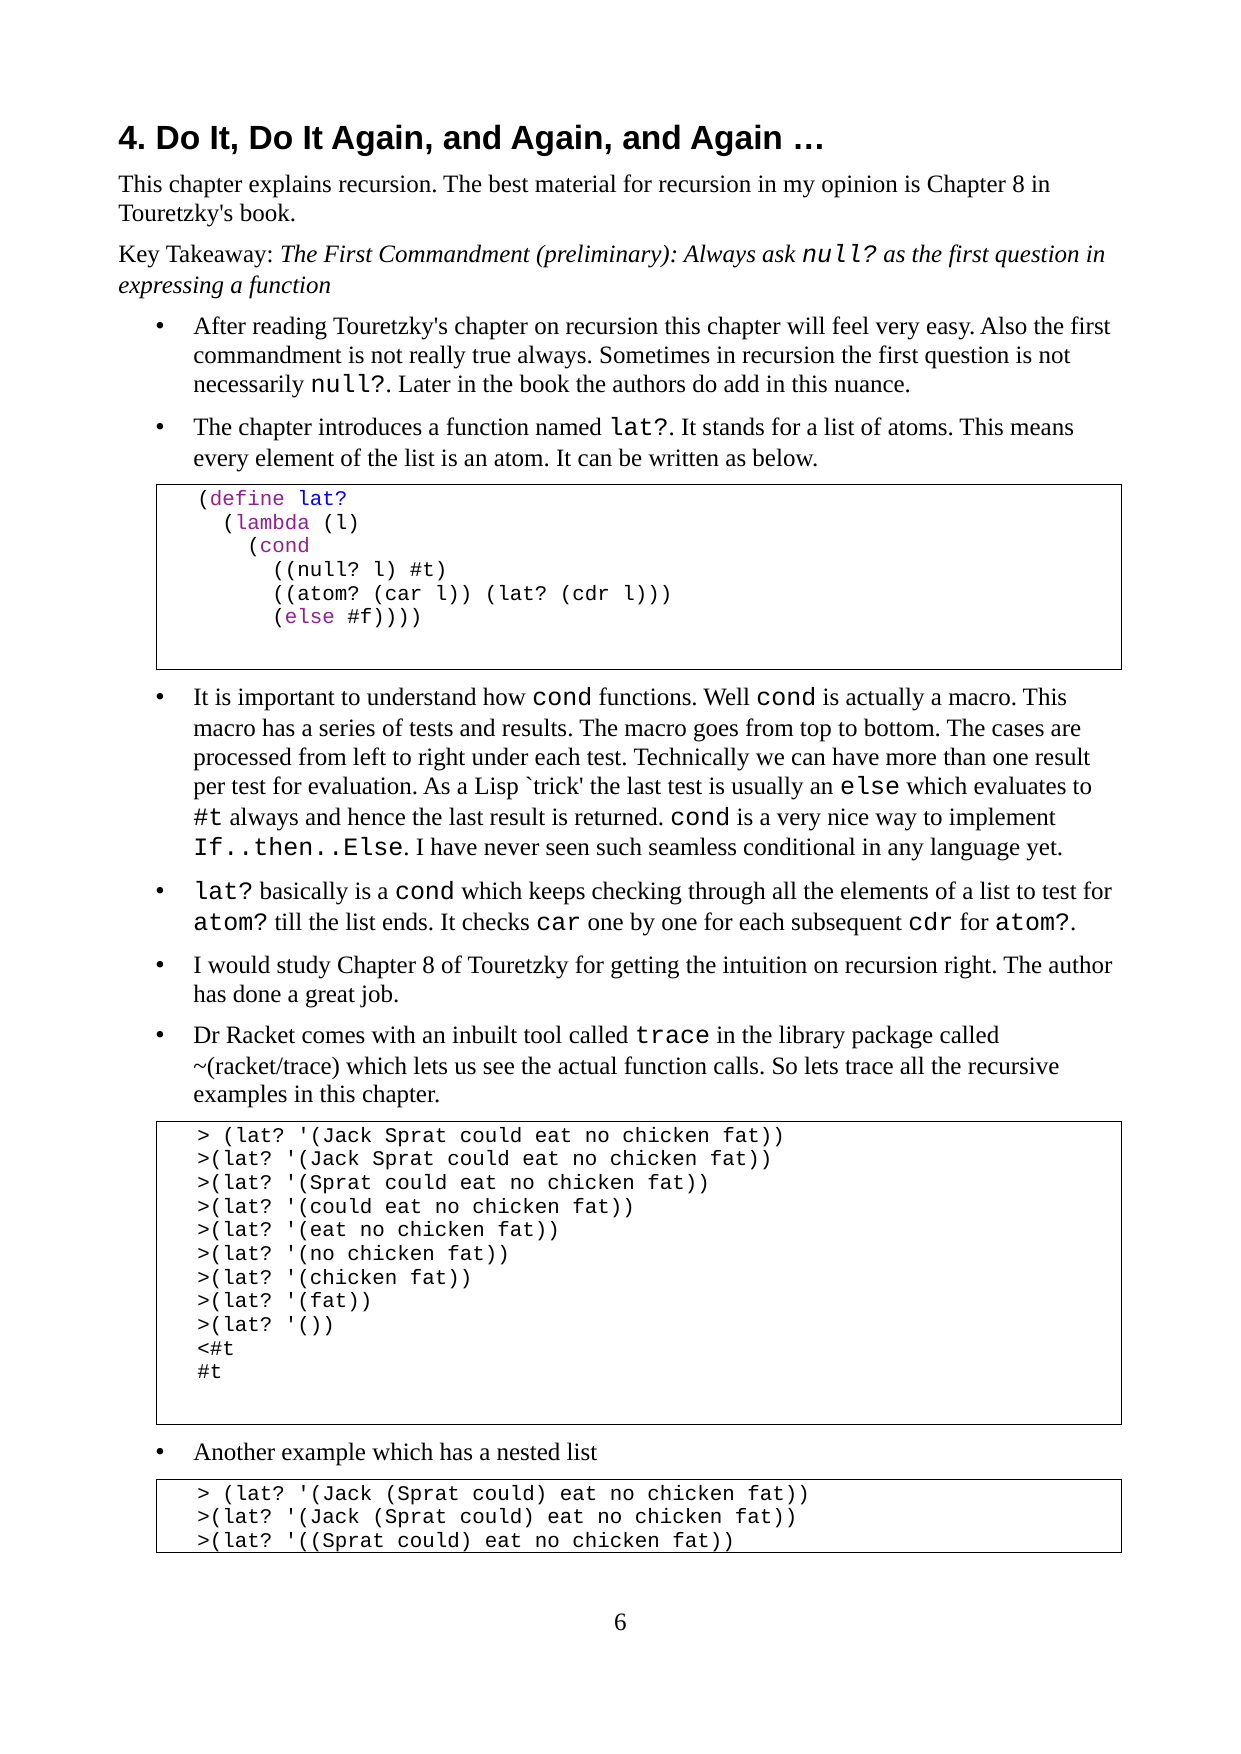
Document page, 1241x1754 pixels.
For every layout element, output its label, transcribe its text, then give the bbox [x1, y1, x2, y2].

list (lambda (l) [157, 508, 1121, 532]
list <#t [157, 1334, 1121, 1357]
list >(lat? '(Jack Sprat could eat no chicken fat)) [157, 1144, 1121, 1168]
text Key Takeaway: The First Commandment (preliminary): Always ask null? as the first question in expressing a function [118, 239, 1122, 299]
list > (lat? '(Jack Sprat could eat no chicken fat)) [157, 1122, 1121, 1144]
list Another example which has a nested list [156, 1437, 1122, 1466]
list >(lat? '(Jack (Sprat could) eat no chicken fat)) [157, 1502, 1121, 1526]
list >(lat? '(no chicken fat)) [157, 1239, 1121, 1263]
text This chapter explains recursion. The best material for recursion in my opinion is Chapter 8 in Touretzky's book. [118, 169, 1122, 227]
list (else #f)))) [157, 602, 1121, 630]
list >(lat? '(could eat no chicken fat)) [157, 1192, 1121, 1215]
list >(lat? '(fat)) [157, 1286, 1121, 1310]
list >(lat? '((Sprat could) eat no chicken fat)) [157, 1526, 1121, 1552]
list Dr Racket comes with an inbuilt tool called trace in the library package called ~(racket/trace) which lets us see the actual function calls. So lets trace all the recursive examples in this chapter. [156, 1020, 1122, 1108]
list >(lat? '()) [157, 1310, 1121, 1334]
list lat? basically is a cond which keeps checking through all the elements of a list to test for atom? till the list ends. It checks car one by one for each subsequent cdr for atom?. [156, 876, 1122, 937]
list (define lat? [157, 485, 1121, 508]
list >(lat? '(eat no chicken fat)) [157, 1215, 1121, 1239]
list > (lat? '(Jack (Sprat could) eat no chicken fat)) [157, 1480, 1121, 1502]
list (cond [157, 532, 1121, 555]
list #t [157, 1357, 1121, 1385]
list The chapter introduces a function named lat?. It stands for a list of atoms. This means every element of the list is an atom. It can be written as below. [156, 412, 1122, 472]
list It is important to understand how cond functions. Well cond is actually a macro. This macro has a series of tests and results. The macro goes from top to bottom. The cases are processed from left to right under each test. Technically we can have more than one result per test for evaluation. As a Lisp `trick' the last test is usually an else which evaluates to #t always and hence the last result is returned. cond is a very nice way to implement If..then..Else. I have never seen such seamless conditional in any language yet. [156, 682, 1122, 863]
list ((null? l) #t) [157, 555, 1121, 579]
subtitle Do It, Do It Again, and Again, and Again … [118, 118, 1122, 157]
list ((atom? (car l)) (lat? (cdr l))) [157, 579, 1121, 602]
list >(lat? '(chicken fat)) [157, 1263, 1121, 1286]
list After reading Touretzky's chapter on recursion this chapter will feel very easy. Also the first commandment is not really true always. Sometimes in recursion the first question is not necessarily null?. Later in the book the authors do add in this nuance. [156, 311, 1122, 400]
list >(lat? '(Sprat could eat no chicken fat)) [157, 1168, 1121, 1192]
list I would study Chapter 8 of Touretzky for getting the intuition on recursion right. The author has done a great job. [156, 950, 1122, 1007]
